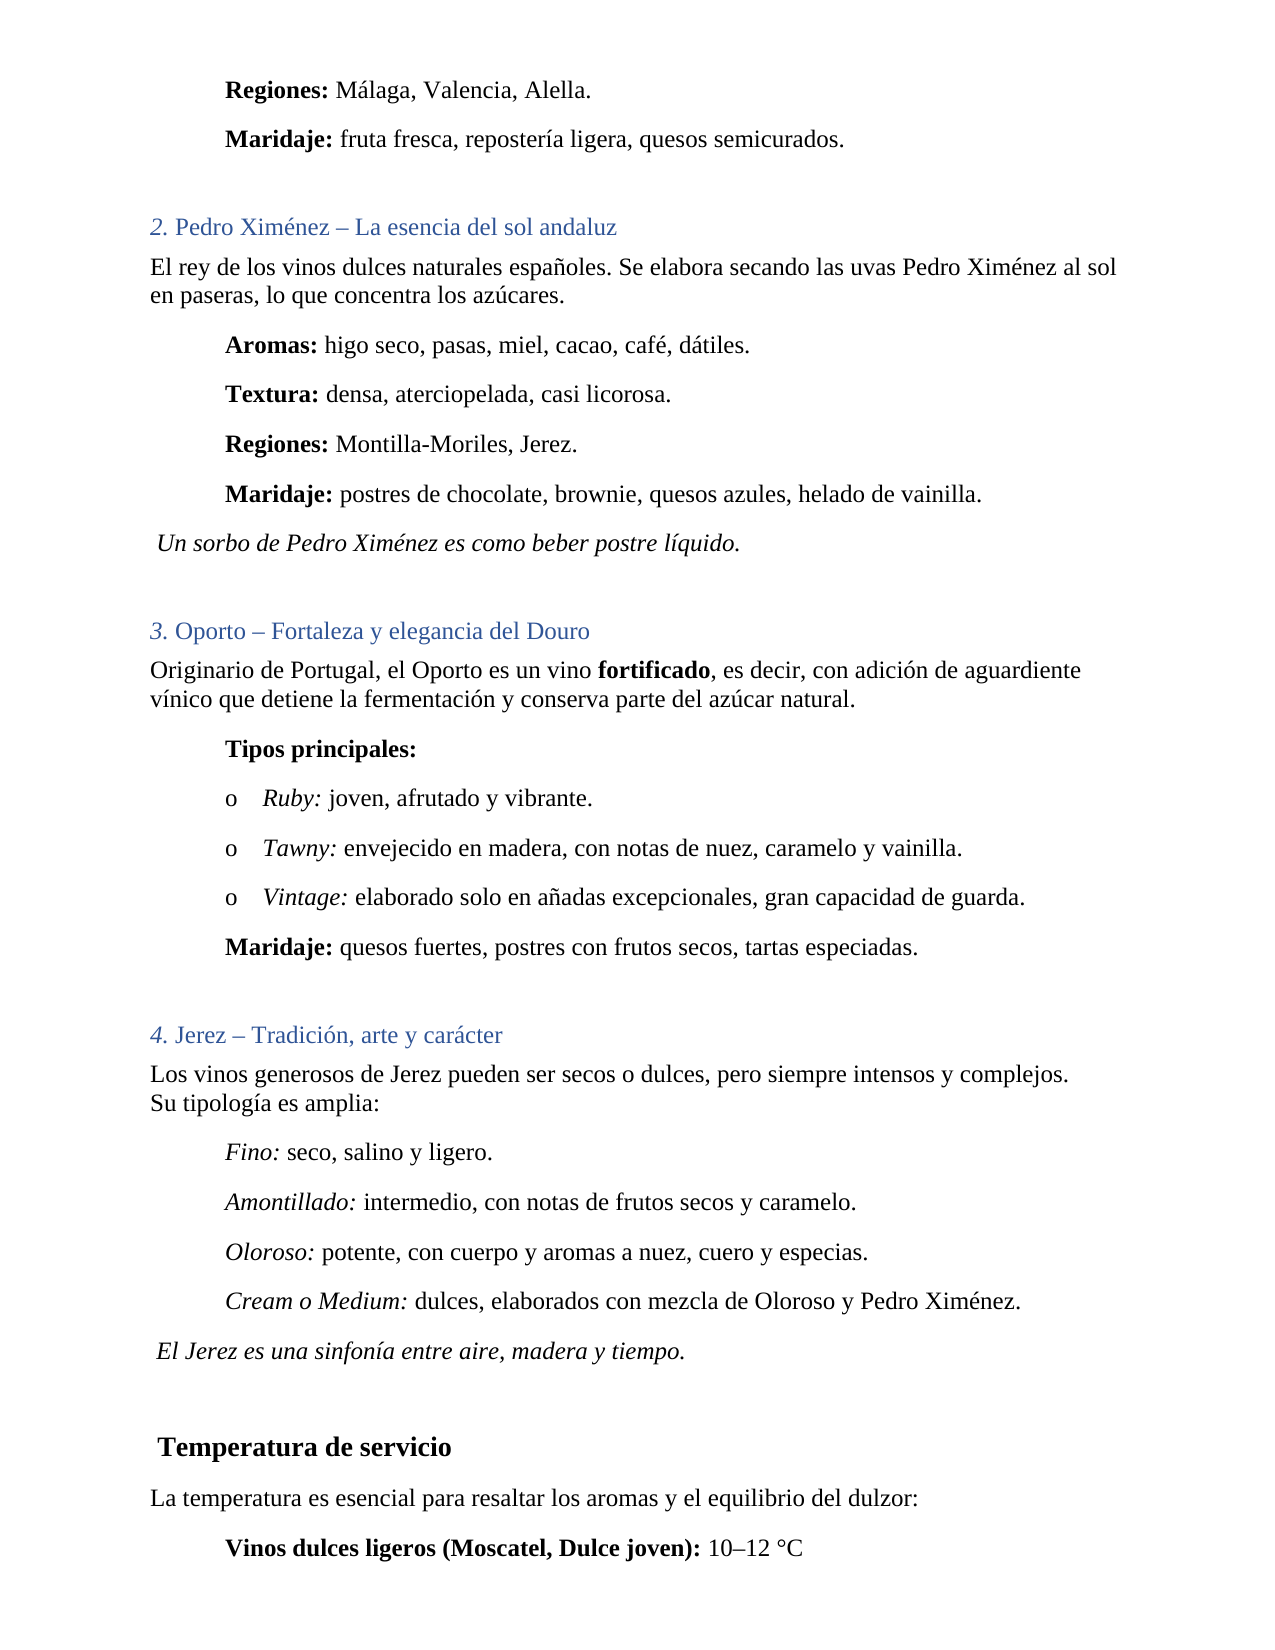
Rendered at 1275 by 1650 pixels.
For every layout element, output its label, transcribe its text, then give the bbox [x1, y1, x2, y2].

text 2. Pedro Ximénez – La esencia del sol andaluz [150, 212, 1125, 241]
list Cream o Medium: dulces, elaborados con mezcla de Oloroso y Pedro Ximénez. [187, 1286, 1125, 1315]
list Vinos dulces ligeros (Moscatel, Dulce joven): 10–12 °C [187, 1533, 1125, 1562]
text El rey de los vinos dulces naturales españoles. Se elabora secando las uvas Pedro Ximénez al sol en paseras, lo que concentra los azúcares. [150, 252, 1125, 309]
list Ruby: joven, afrutado y vibrante. [225, 783, 1125, 812]
text Temperatura de servicio [150, 1430, 1125, 1462]
list Regiones: Montilla-Moriles, Jerez. [187, 429, 1125, 458]
list Aromas: higo seco, pasas, miel, cacao, café, dátiles. [187, 330, 1125, 359]
list Tawny: envejecido en madera, con notas de nuez, caramelo y vainilla. [225, 833, 1125, 862]
list Fino: seco, salino y ligero. [187, 1137, 1125, 1166]
text 4. Jerez – Tradición, arte y carácter [150, 1020, 1125, 1049]
list Tipos principales: [187, 734, 1125, 762]
list Textura: densa, aterciopelada, casi licorosa. [187, 379, 1125, 408]
list Oloroso: potente, con cuerpo y aromas a nuez, cuero y especias. [187, 1237, 1125, 1265]
text Los vinos generosos de Jerez pueden ser secos o dulces, pero siempre intensos y complejos. Su tipología es amplia: [150, 1059, 1125, 1117]
text Originario de Portugal, el Oporto es un vino fortificado, es decir, con adición de aguardiente vínico que detiene la fermentación y conserva parte del azúcar natural. [150, 655, 1125, 713]
text La temperatura es esencial para resaltar los aromas y el equilibrio del dulzor: [150, 1483, 1125, 1512]
text 3. Oporto – Fortaleza y elegancia del Douro [150, 616, 1125, 645]
list Amontillado: intermedio, con notas de frutos secos y caramelo. [187, 1187, 1125, 1216]
list Maridaje: postres de chocolate, brownie, quesos azules, helado de vainilla. [187, 479, 1125, 507]
text Un sorbo de Pedro Ximénez es como beber postre líquido. [150, 528, 1125, 557]
list Vintage: elaborado solo en añadas excepcionales, gran capacidad de guarda. [225, 882, 1125, 911]
list Maridaje: quesos fuertes, postres con frutos secos, tartas especiadas. [187, 932, 1125, 961]
list Regiones: Málaga, Valencia, Alella. [187, 75, 1125, 104]
list Maridaje: fruta fresca, repostería ligera, quesos semicurados. [187, 124, 1125, 153]
text El Jerez es una sinfonía entre aire, madera y tiempo. [150, 1336, 1125, 1364]
